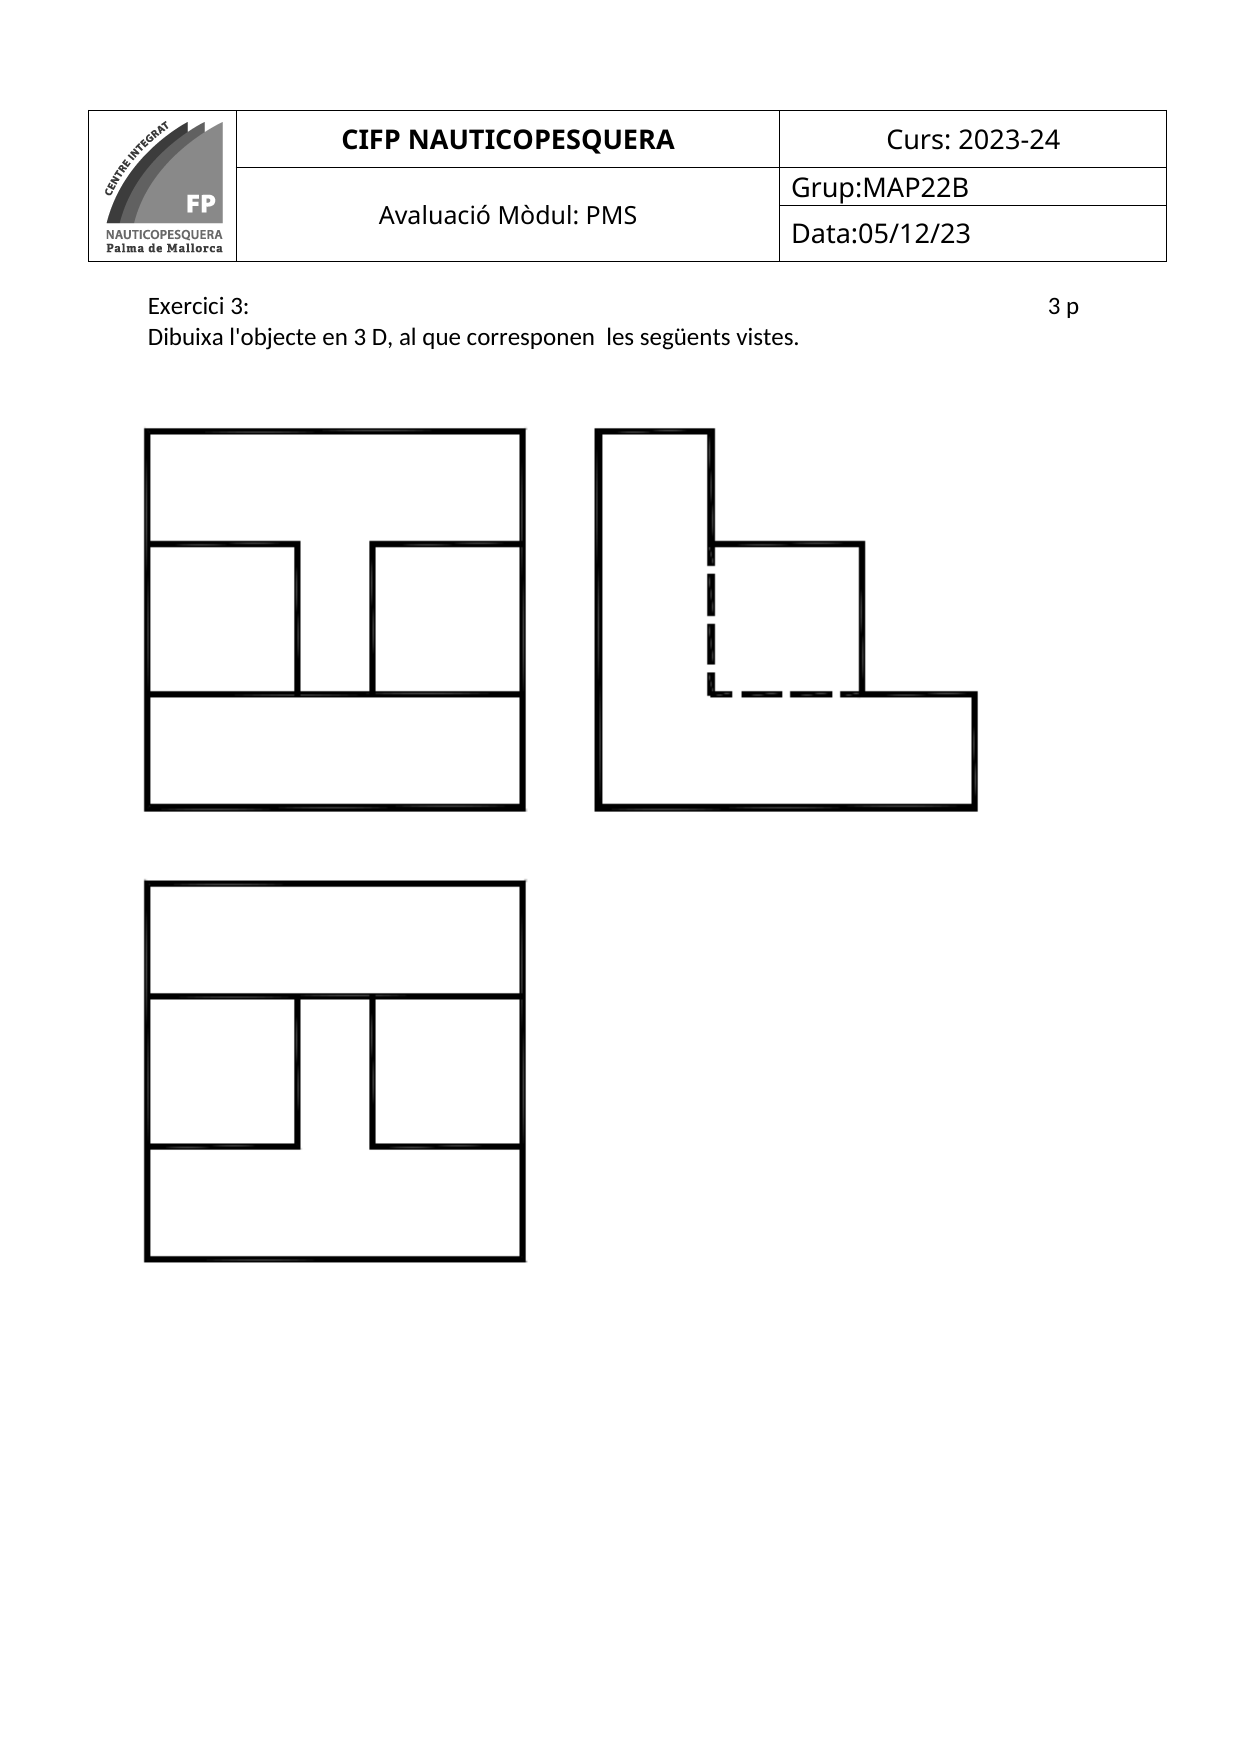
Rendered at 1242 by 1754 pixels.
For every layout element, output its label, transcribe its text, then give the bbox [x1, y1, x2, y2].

text Exercici 3: 3 p [148, 290, 1094, 321]
picture [100, 111, 229, 260]
picture [135, 416, 989, 1294]
text Dibuixa l'objecte en 3 D, al que corresponen les següents vistes. [148, 321, 1094, 351]
